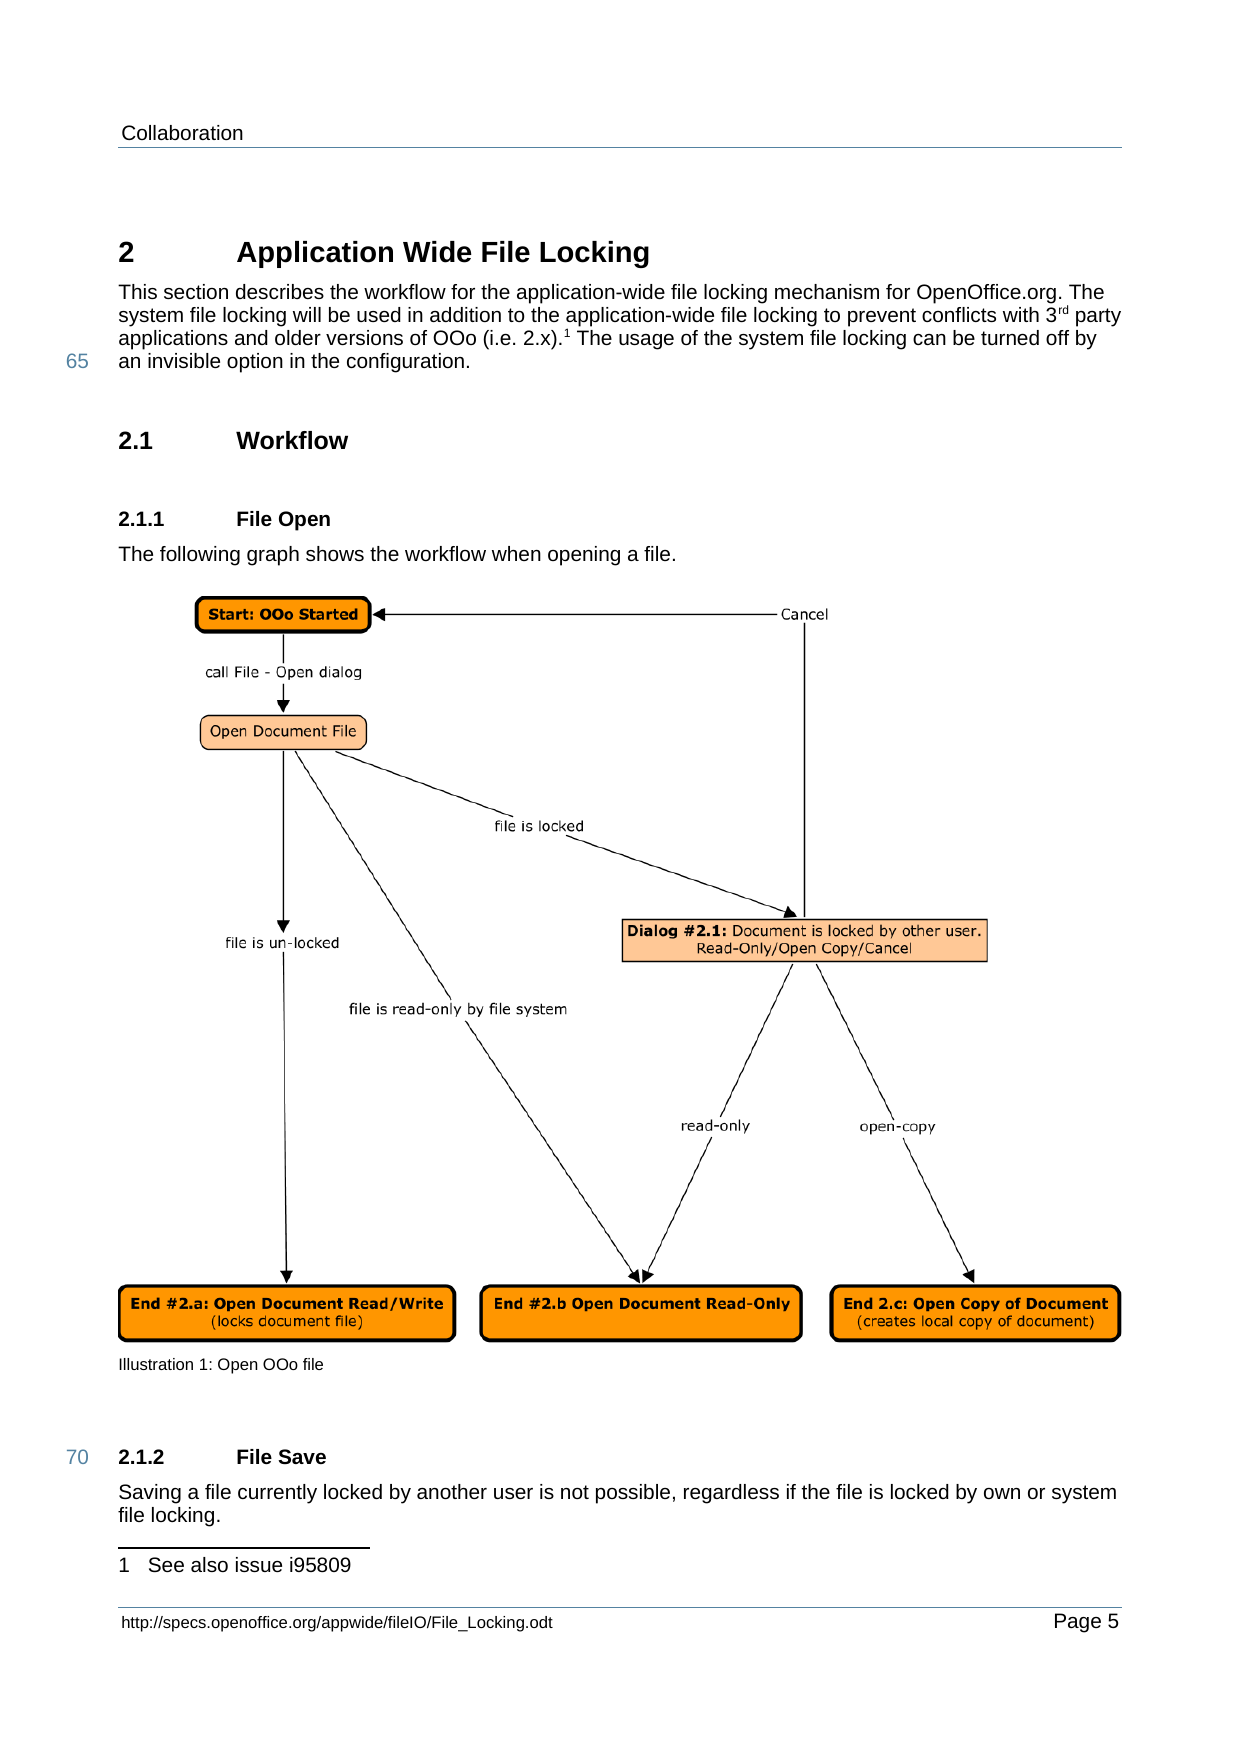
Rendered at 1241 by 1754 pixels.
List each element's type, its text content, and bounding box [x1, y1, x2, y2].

subtitle Workflow [118, 427, 1122, 455]
text The following graph shows the workflow when opening a file. [118, 543, 1122, 566]
text Saving a file currently locked by another user is not possible, regardless if the file is locked by own or system file locking. [118, 1480, 1122, 1527]
text See also issue i95809 [118, 1554, 1122, 1577]
subtitle File Open [118, 508, 1122, 531]
text This section describes the workflow for the application-wide file locking mechanism for OpenOffice.org. The system file locking will be used in addition to the application-wide file locking to prevent conflicts with 3rd party applications and older versions of OOo (i.e. 2.x). The usage of the system file locking can be turned off by an invisible option in the configuration. [118, 280, 1122, 373]
subtitle Application Wide File Locking [118, 236, 1122, 268]
text Illustration 1: Open OOo file [118, 1355, 1122, 1374]
picture [118, 596, 1122, 1343]
subtitle File Save [118, 1445, 1122, 1468]
